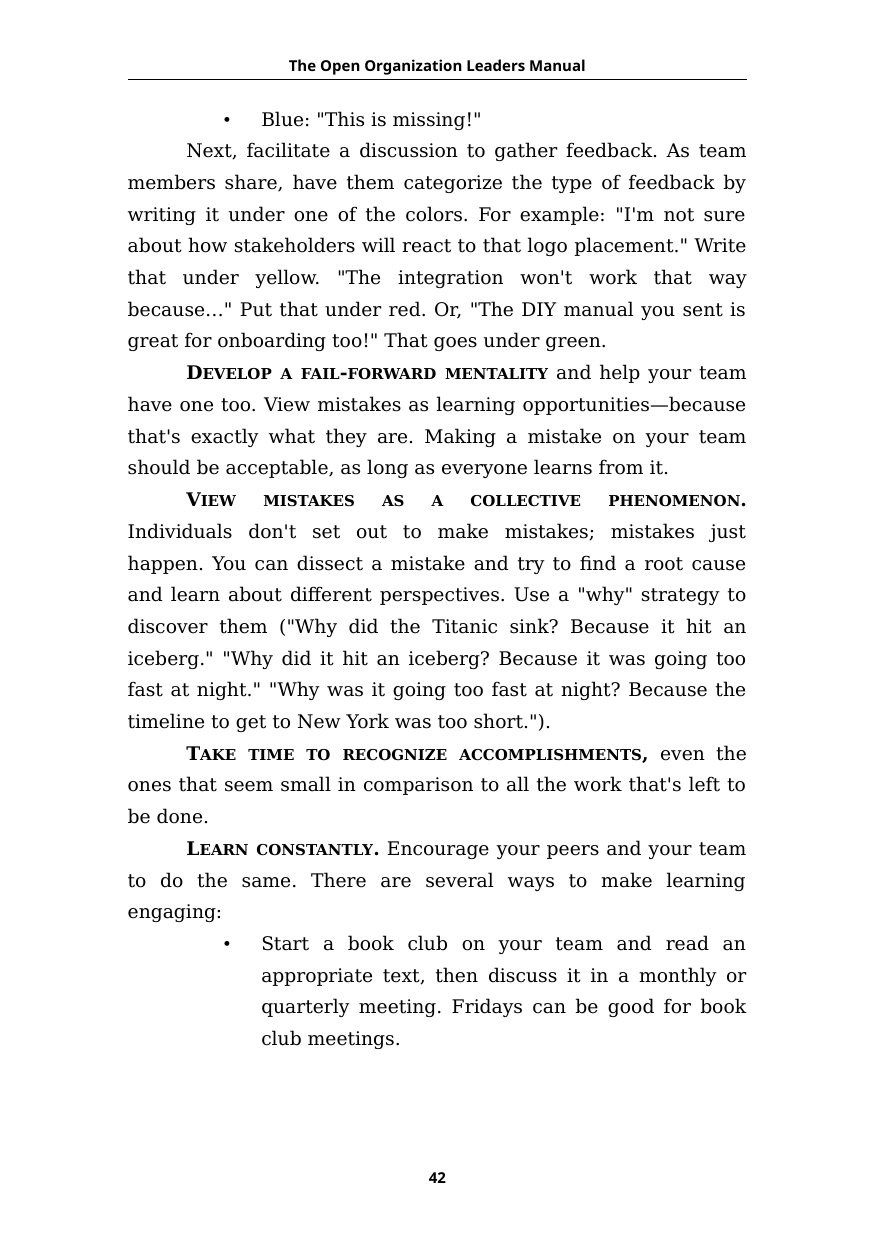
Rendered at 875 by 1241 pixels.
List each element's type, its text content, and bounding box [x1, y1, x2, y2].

text Learn constantly. Encourage your peers and your team to do the same. There are several ways to make learning engaging: [127, 838, 747, 923]
list Start a book club on your team and read an appropriate text, then discuss it in a monthly or quarterly meeting. Fridays can be good for book club meetings. [223, 933, 747, 1050]
text Next, facilitate a discussion to gather feedback. As team members share, have them categorize the type of feedback by writing it under one of the colors. For example: "I'm not sure about how stakeholders will react to that logo placement." Write that under yellow. "The integration won't work that way because…" Put that under red. Or, "The DIY manual you sent is great for onboarding too!" That goes under green. [127, 140, 747, 352]
text View mistakes as a collective phenomenon. Individuals don't set out to make mistakes; mistakes just happen. You can dissect a mistake and try to find a root cause and learn about different perspectives. Use a "why" strategy to discover them ("Why did the Titanic sink? Because it hit an iceberg." "Why did it hit an iceberg? Because it was going too fast at night." "Why was it going too fast at night? Because the timeline to get to New York was too short."). [127, 489, 747, 733]
list Blue: "This is missing!" [223, 109, 747, 131]
text Develop a fail-forward mentality and help your team have one too. View mistakes as learning opportunities—because that's exactly what they are. Making a mistake on your team should be acceptable, as long as everyone learns from it. [127, 362, 747, 479]
text Take time to recognize accomplishments, even the ones that seem small in comparison to all the work that's left to be done. [127, 742, 747, 828]
